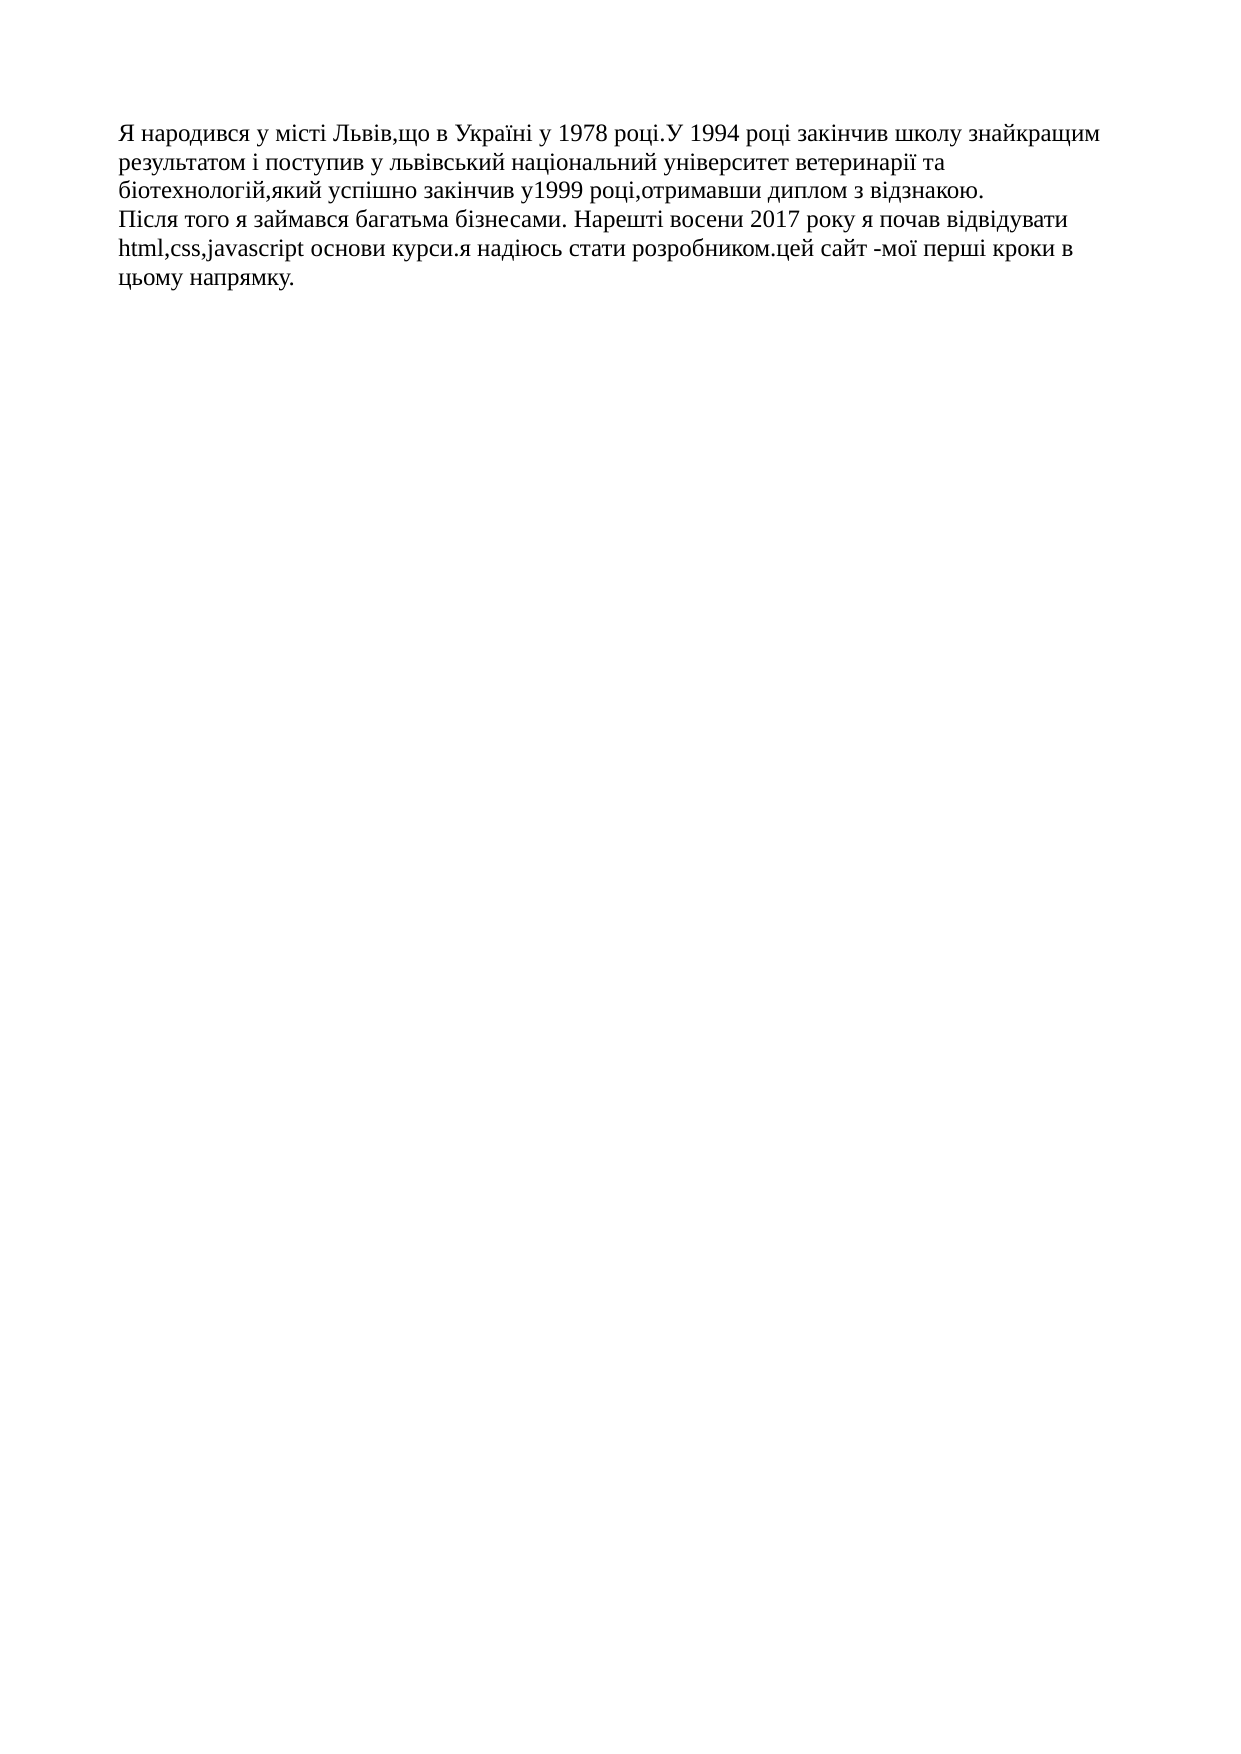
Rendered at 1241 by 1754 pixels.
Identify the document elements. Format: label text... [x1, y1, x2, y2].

text Після того я займався багатьма бізнесами. Нарешті восени 2017 року я почав відвідувати html,css,javascript основи курси.я надіюсь стати розробником.цей сайт -мої перші кроки в цьому напрямку. [118, 204, 1122, 291]
text Я народився у місті Львів,що в Україні у 1978 році.У 1994 році закінчив школу знайкращим результатом і поступив у львівський національний університет ветеринарії та біотехнологій,який успішно закінчив у1999 році,отримавши диплом з відзнакою. [118, 118, 1122, 204]
